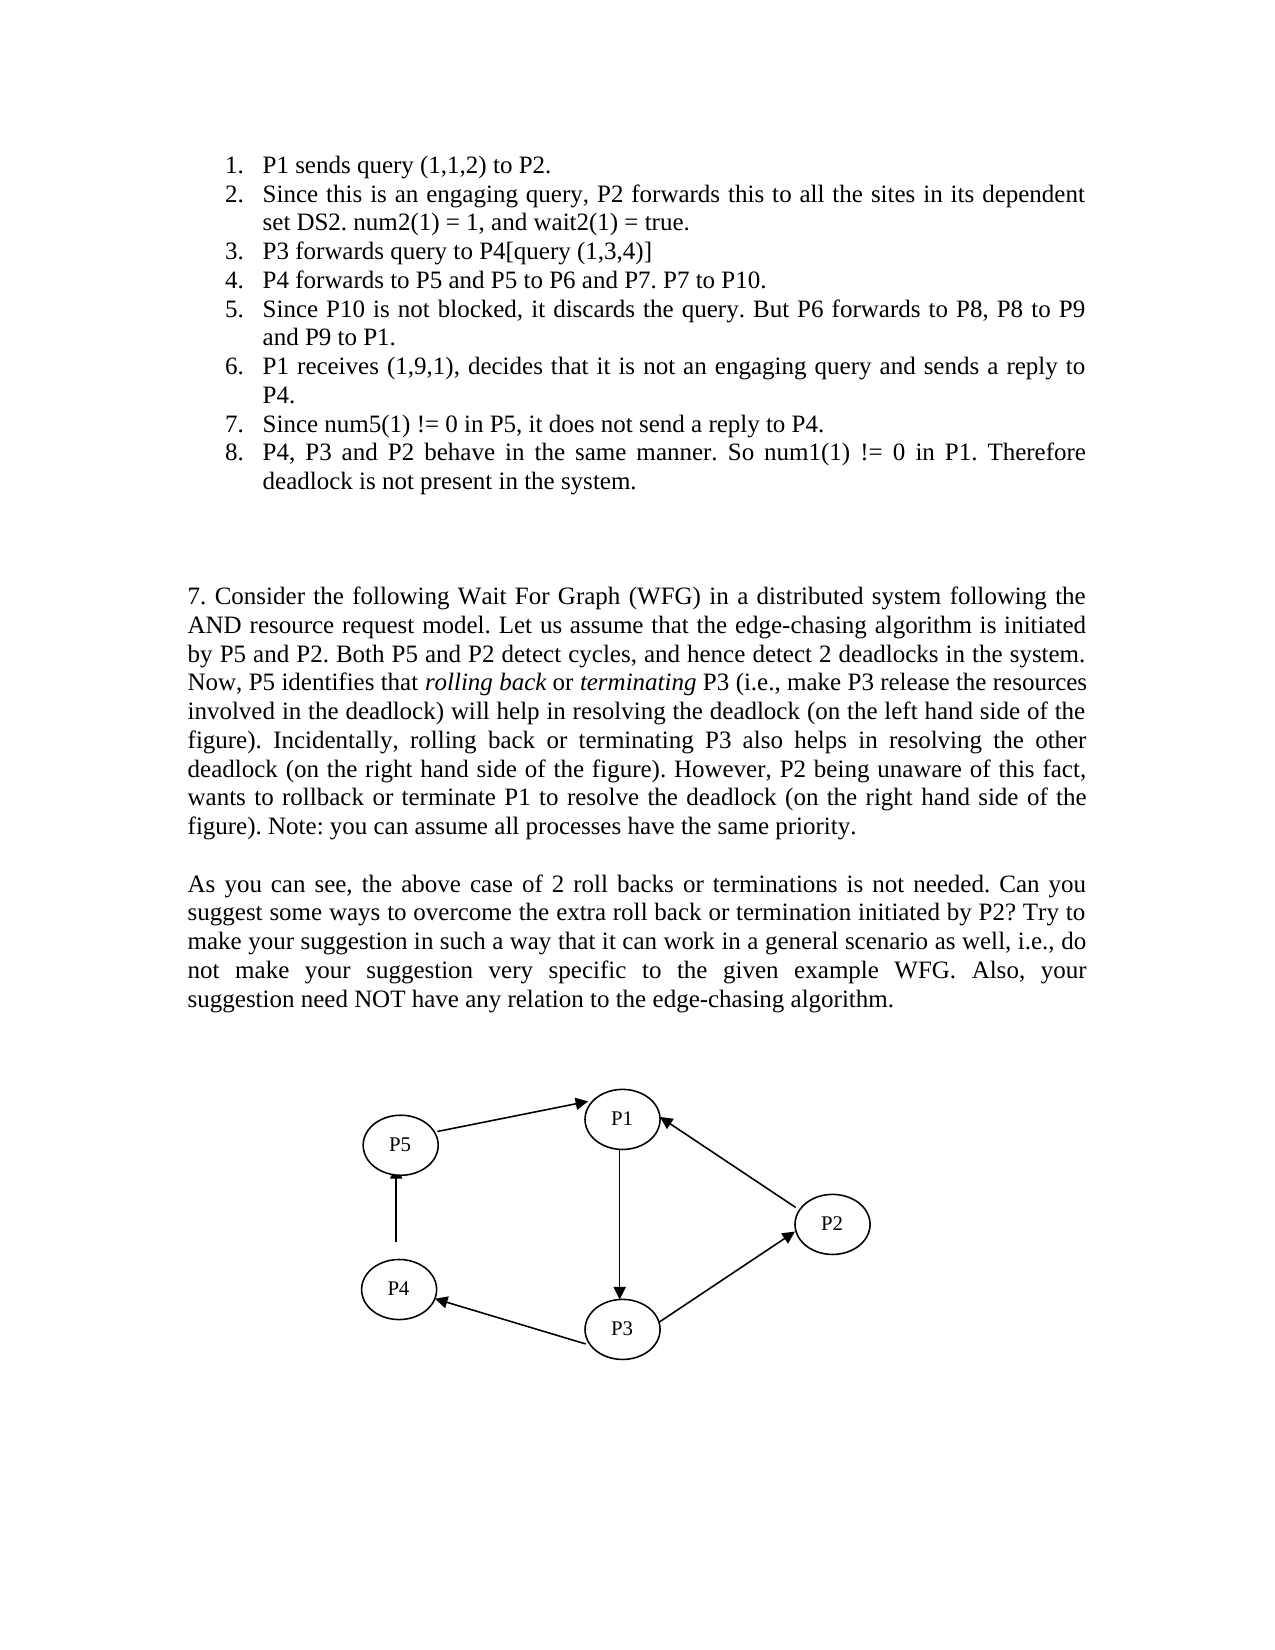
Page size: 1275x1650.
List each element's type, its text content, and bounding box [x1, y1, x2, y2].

list P3 forwards query to P4[query (1,3,4)] [225, 236, 1087, 265]
list Since num5(1) != 0 in P5, it does not send a reply to P4. [225, 409, 1087, 437]
list Since P10 is not blocked, it discards the query. But P6 forwards to P8, P8 to P9 and P9 to P1. [225, 294, 1087, 351]
list P1 receives (1,9,1), decides that it is not an engaging query and sends a reply to P4. [225, 351, 1087, 409]
list Since this is an engaging query, P2 forwards this to all the sites in its dependent set DS2. num2(1) = 1, and wait2(1) = true. [225, 179, 1087, 236]
list P1 sends query (1,1,2) to P2. [225, 150, 1087, 179]
text As you can see, the above case of 2 roll backs or terminations is not needed. Can you suggest some ways to overcome the extra roll back or termination initiated by P2? Try to make your suggestion in such a way that it can work in a general scenario as well, i.e., do not make your suggestion very specific to the given example WFG. Also, your suggestion need NOT have any relation to the edge-chasing algorithm. [187, 869, 1087, 1012]
list P4 forwards to P5 and P5 to P6 and P7. P7 to P10. [225, 265, 1087, 294]
text 7. Consider the following Wait For Graph (WFG) in a distributed system following the AND resource request model. Let us assume that the edge-chasing algorithm is initiated by P5 and P2. Both P5 and P2 detect cycles, and hence detect 2 deadlocks in the system. Now, P5 identifies that rolling back or terminating P3 (i.e., make P3 release the resources involved in the deadlock) will help in resolving the deadlock (on the left hand side of the figure). Incidentally, rolling back or terminating P3 also helps in resolving the other deadlock (on the right hand side of the figure). However, P2 being unaware of this fact, wants to rollback or terminate P1 to resolve the deadlock (on the right hand side of the figure). Note: you can assume all processes have the same priority. [187, 581, 1087, 840]
list P4, P3 and P2 behave in the same manner. So num1(1) != 0 in P1. Therefore deadlock is not present in the system. [225, 437, 1087, 495]
